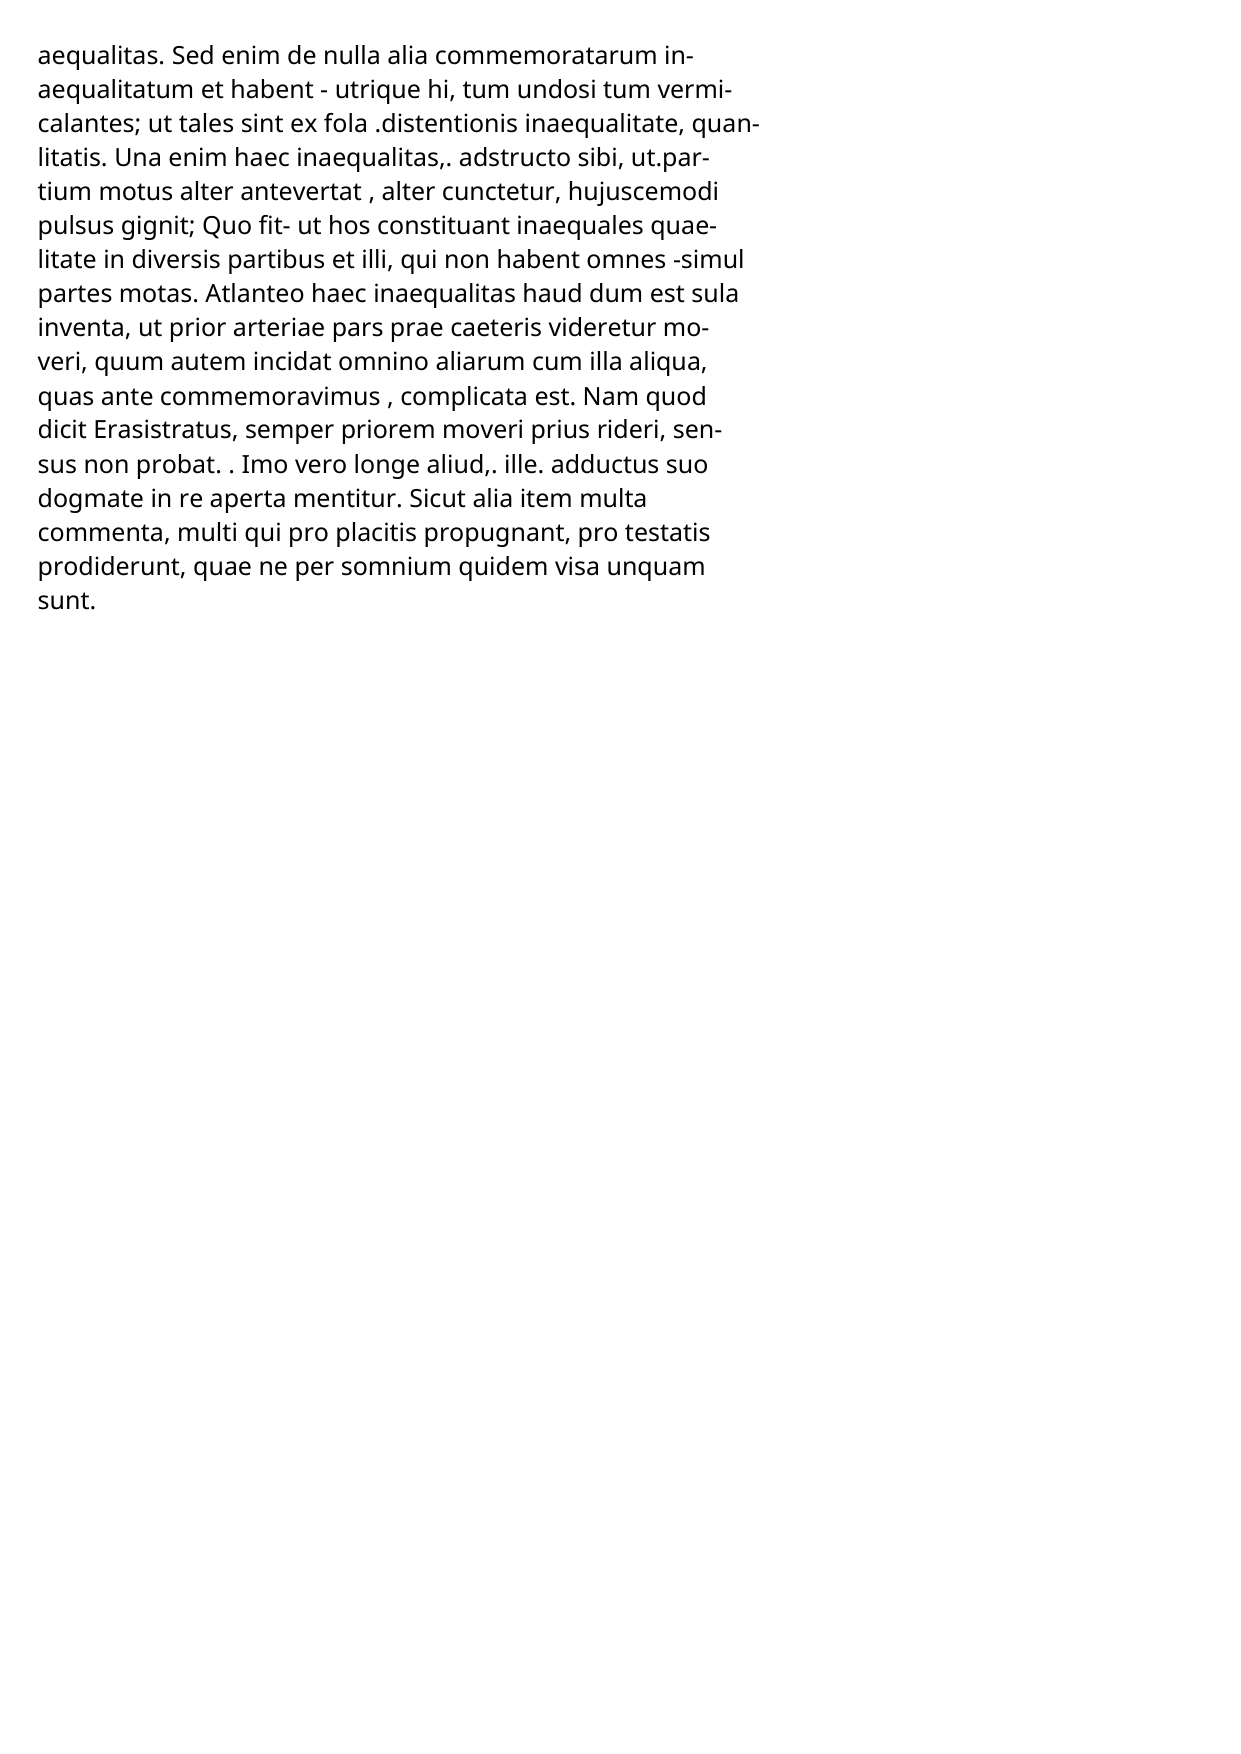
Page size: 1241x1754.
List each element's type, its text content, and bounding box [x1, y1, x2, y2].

text aequalitas. Sed enim de nulla alia commemoratarum in- aequalitatum et habent - utrique hi, tum undosi tum vermi- calantes; ut tales sint ex fola .distentionis inaequalitate, quan- litatis. Una enim haec inaequalitas,. adstructo sibi, ut.par- tium motus alter antevertat , alter cunctetur, hujuscemodi pulsus gignit; Quo fit- ut hos constituant inaequales quae- litate in diversis partibus et illi, qui non habent omnes -simul partes motas. Atlanteo haec inaequalitas haud dum est sula inventa, ut prior arteriae pars prae caeteris videretur mo- veri, quum autem incidat omnino aliarum cum illa aliqua, quas ante commemoravimus , complicata est. Nam quod dicit Erasistratus, semper priorem moveri prius rideri, sen- sus non probat. . Imo vero longe aliud,. ille. adductus suo dogmate in re aperta mentitur. Sicut alia item multa commenta, multi qui pro placitis propugnant, pro testatis prodiderunt, quae ne per somnium quidem visa unquam sunt. [37, 37, 1203, 617]
